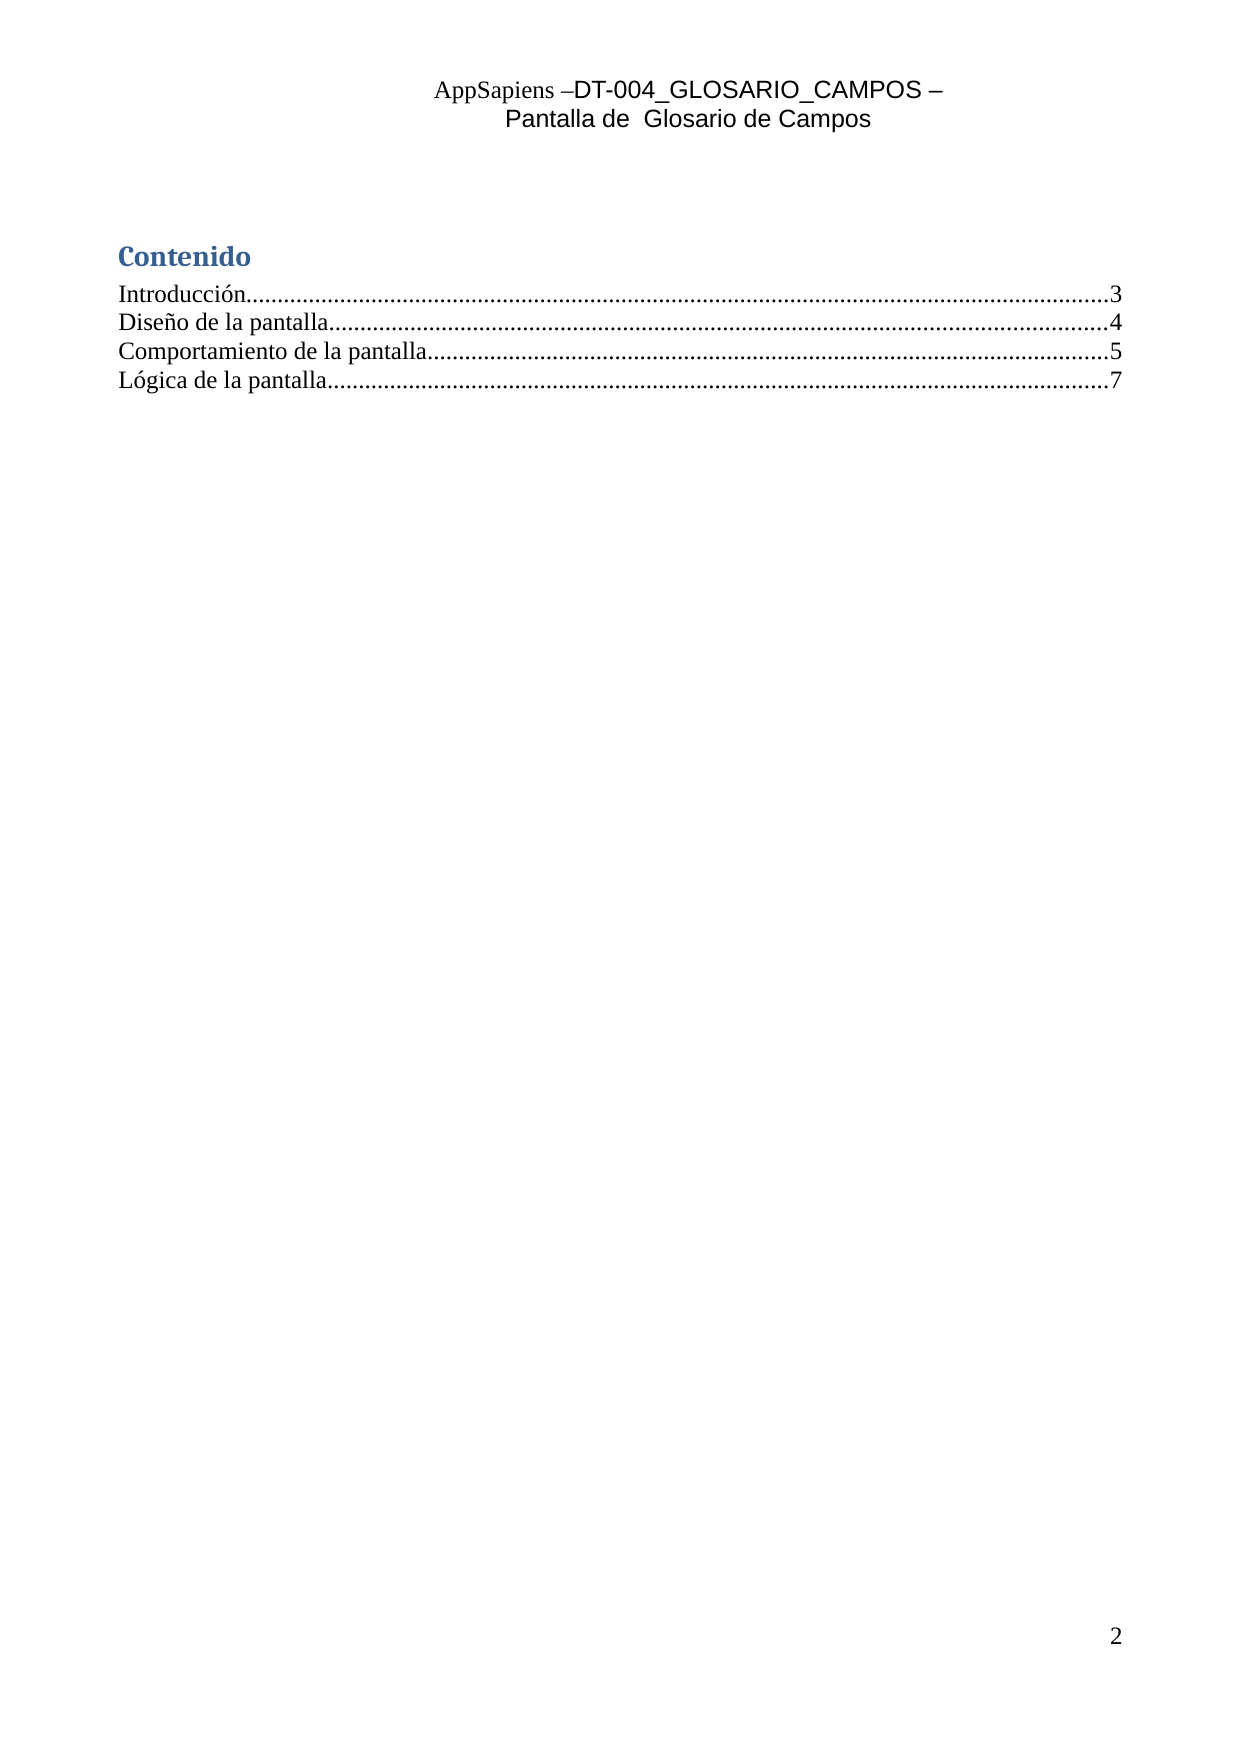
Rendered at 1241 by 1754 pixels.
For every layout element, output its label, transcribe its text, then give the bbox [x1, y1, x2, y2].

text Diseño de la pantalla 4 [118, 307, 1122, 336]
text Lógica de la pantalla 7 [118, 365, 1122, 394]
text Introducción 3 [118, 279, 1122, 307]
text Comportamiento de la pantalla 5 [118, 336, 1122, 365]
text Contenido [118, 240, 1122, 274]
